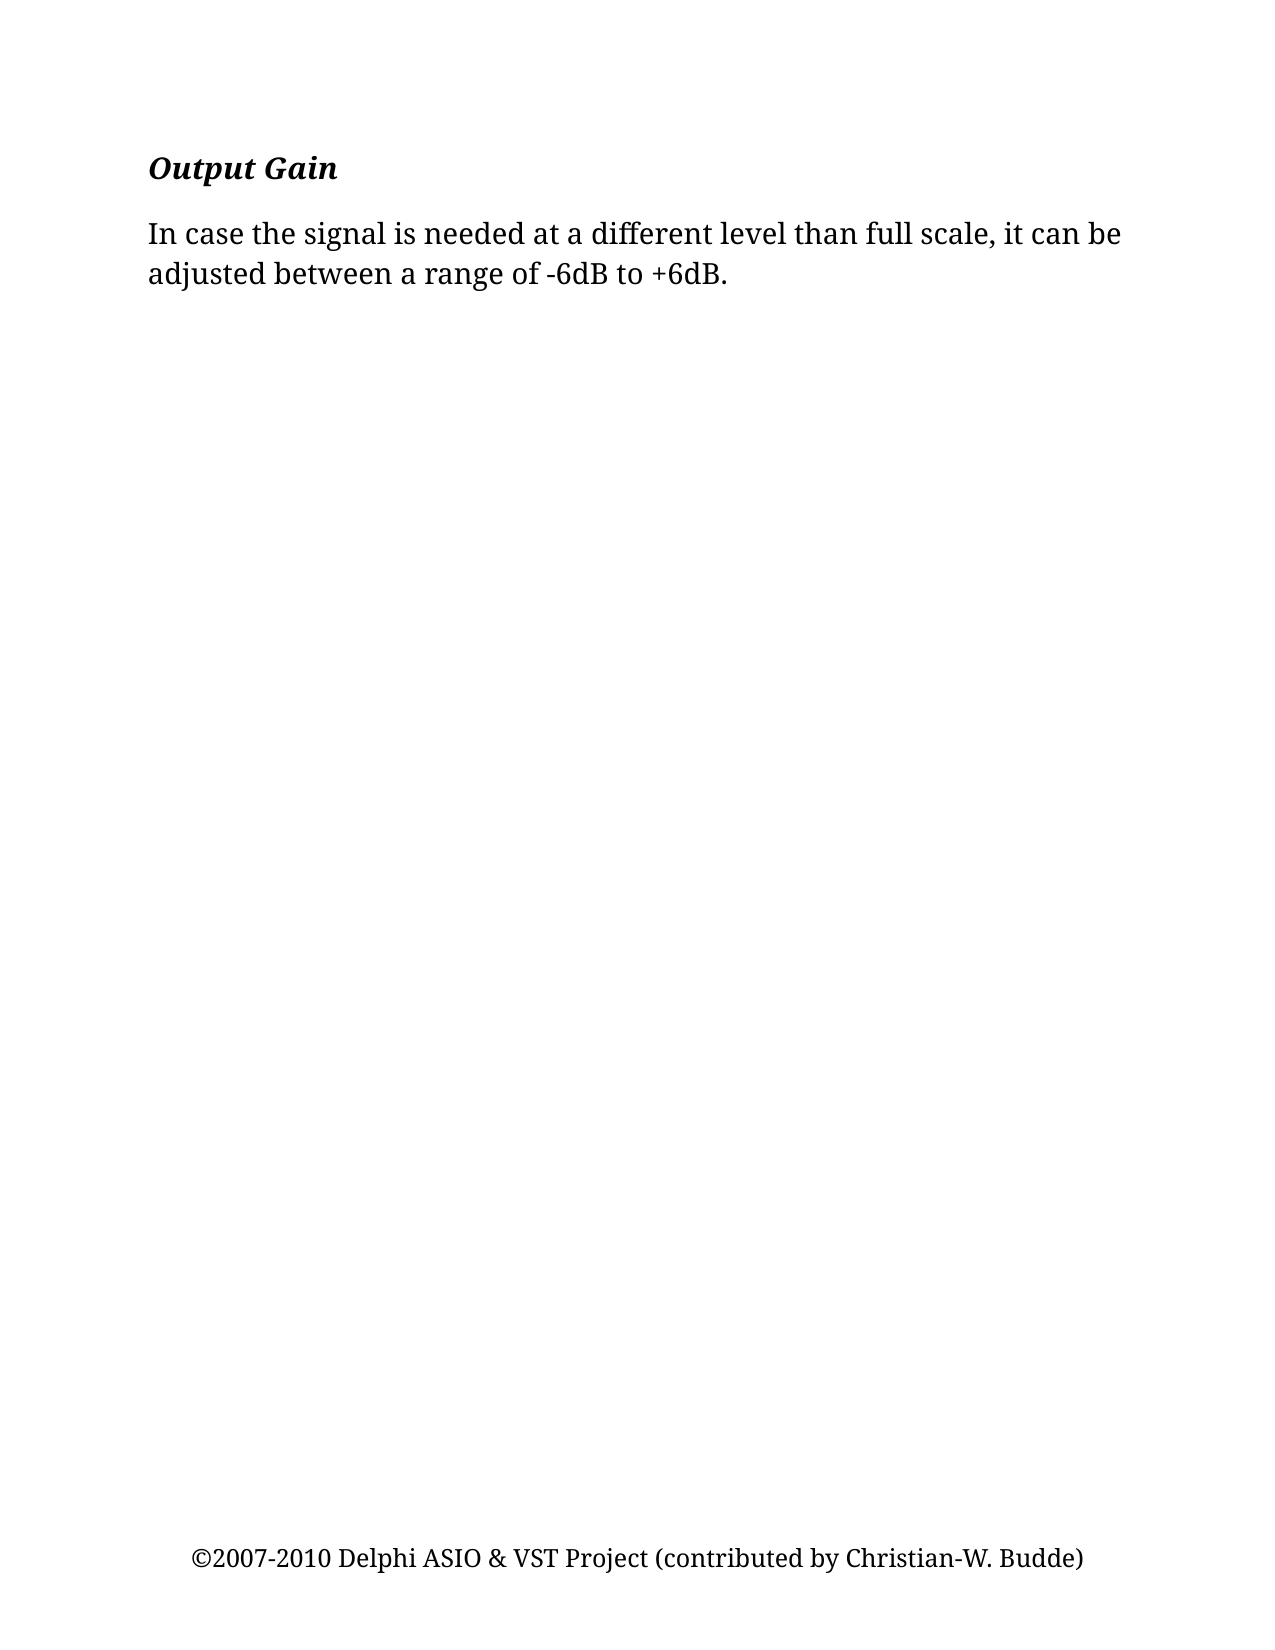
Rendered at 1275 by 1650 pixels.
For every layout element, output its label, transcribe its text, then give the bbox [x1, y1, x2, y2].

text In case the signal is needed at a different level than full scale, it can be adjusted between a range of -6dB to +6dB. [148, 213, 1127, 293]
subtitle Output Gain [148, 148, 1127, 188]
